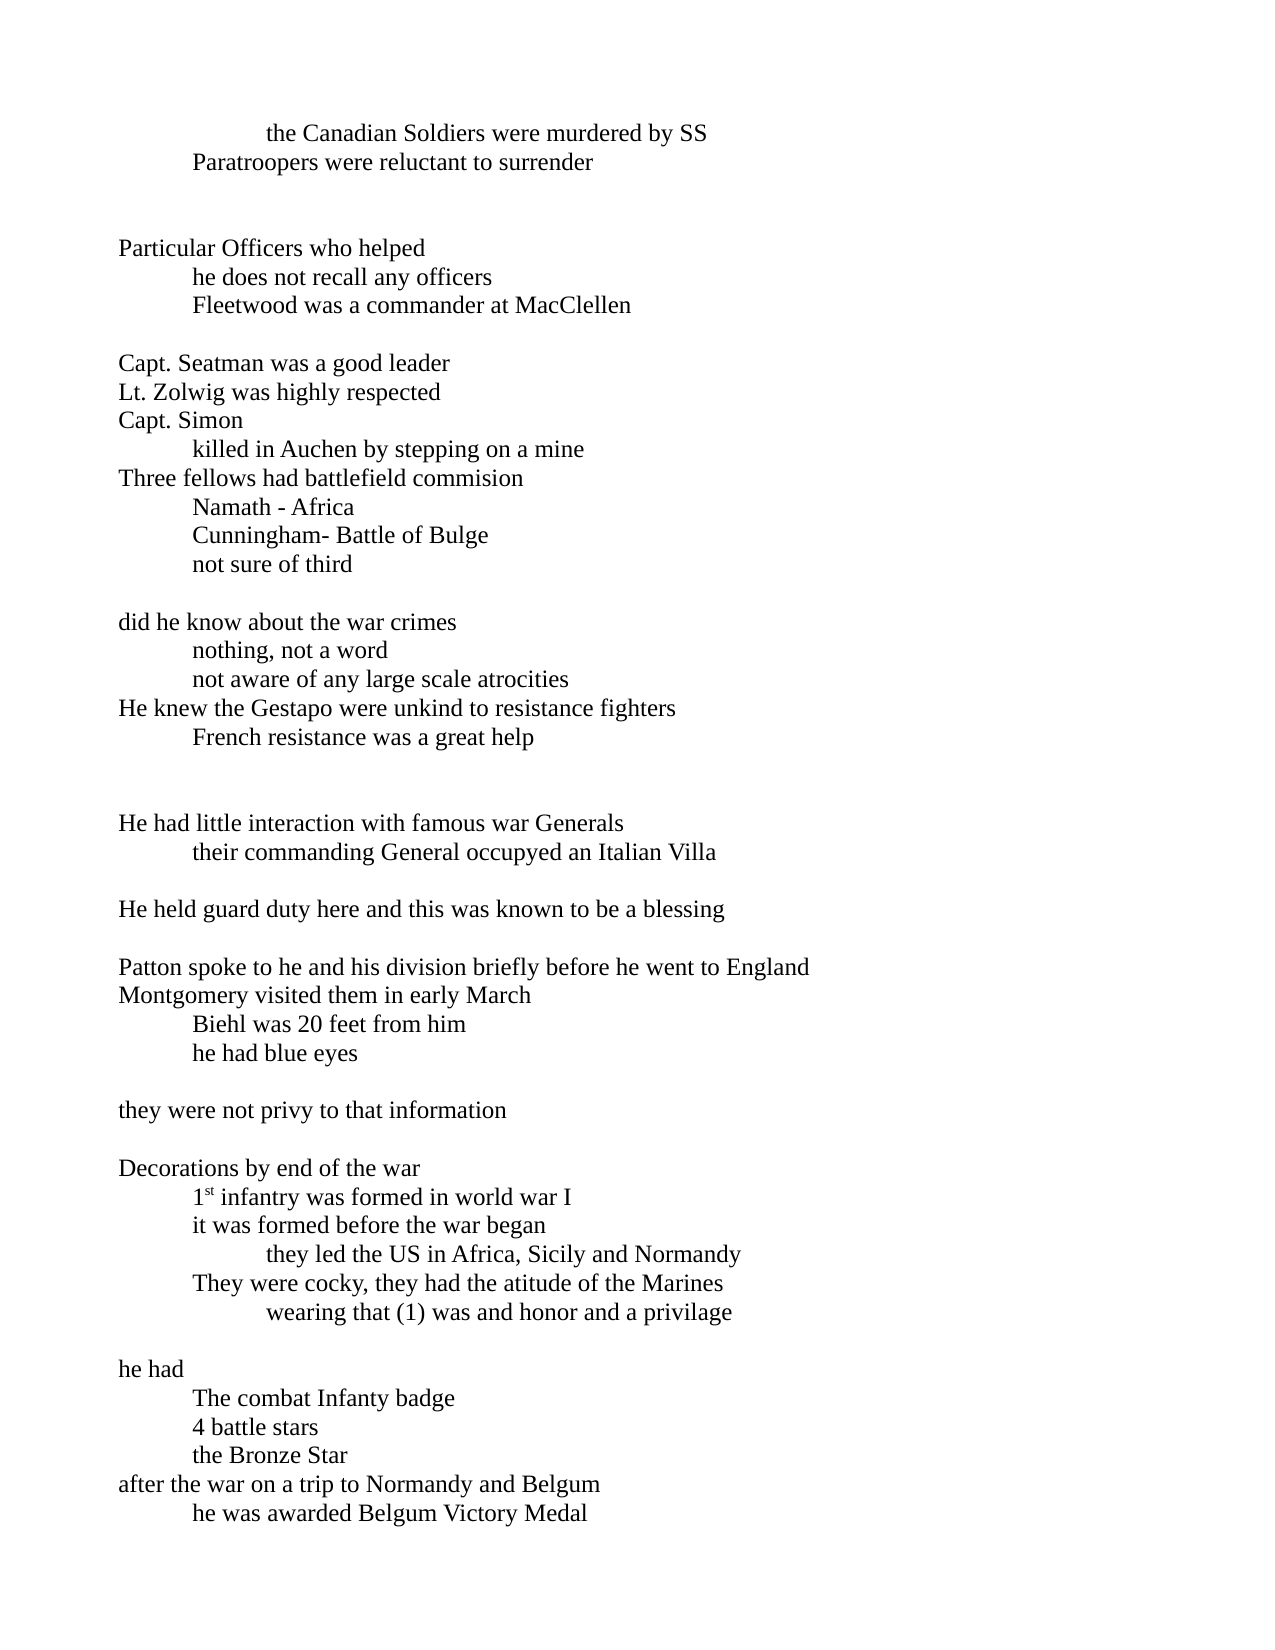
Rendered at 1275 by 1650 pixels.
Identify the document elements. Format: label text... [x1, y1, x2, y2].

text after the war on a trip to Normandy and Belgum [118, 1469, 1157, 1498]
text 4 battle stars [118, 1412, 1157, 1441]
text did he know about the war crimes [118, 607, 1157, 636]
text Decorations by end of the war [118, 1153, 1157, 1182]
text the Canadian Soldiers were murdered by SS [118, 118, 1157, 147]
text they were not privy to that information [118, 1096, 1157, 1124]
text Montgomery visited them in early March [118, 981, 1157, 1009]
text the Bronze Star [118, 1441, 1157, 1469]
text Capt. Seatman was a good leader [118, 348, 1157, 377]
text 1st infantry was formed in world war I [118, 1182, 1157, 1211]
text Cunningham- Battle of Bulge [118, 521, 1157, 549]
text they led the US in Africa, Sicily and Normandy [118, 1239, 1157, 1268]
text The combat Infanty badge [118, 1383, 1157, 1412]
text their commanding General occupyed an Italian Villa [118, 837, 1157, 866]
text Particular Officers who helped [118, 233, 1157, 262]
text Capt. Simon [118, 406, 1157, 434]
text Fleetwood was a commander at MacClellen [118, 291, 1157, 319]
text He held guard duty here and this was known to be a blessing [118, 894, 1157, 923]
text Lt. Zolwig was highly respected [118, 377, 1157, 406]
text wearing that (1) was and honor and a privilage [118, 1297, 1157, 1326]
text Biehl was 20 feet from him [118, 1009, 1157, 1038]
text Namath - Africa [118, 492, 1157, 521]
text Three fellows had battlefield commision [118, 463, 1157, 492]
text he does not recall any officers [118, 262, 1157, 291]
text not aware of any large scale atrocities [118, 664, 1157, 693]
text it was formed before the war began [118, 1211, 1157, 1239]
text He knew the Gestapo were unkind to resistance fighters [118, 693, 1157, 722]
text He had little interaction with famous war Generals [118, 808, 1157, 837]
text he was awarded Belgum Victory Medal [118, 1498, 1157, 1527]
text he had [118, 1354, 1157, 1383]
text Patton spoke to he and his division briefly before he went to England [118, 952, 1157, 981]
text he had blue eyes [118, 1038, 1157, 1067]
text They were cocky, they had the atitude of the Marines [118, 1268, 1157, 1297]
text not sure of third [118, 549, 1157, 578]
text French resistance was a great help [118, 722, 1157, 751]
text killed in Auchen by stepping on a mine [118, 434, 1157, 463]
text nothing, not a word [118, 636, 1157, 664]
text Paratroopers were reluctant to surrender [118, 147, 1157, 176]
